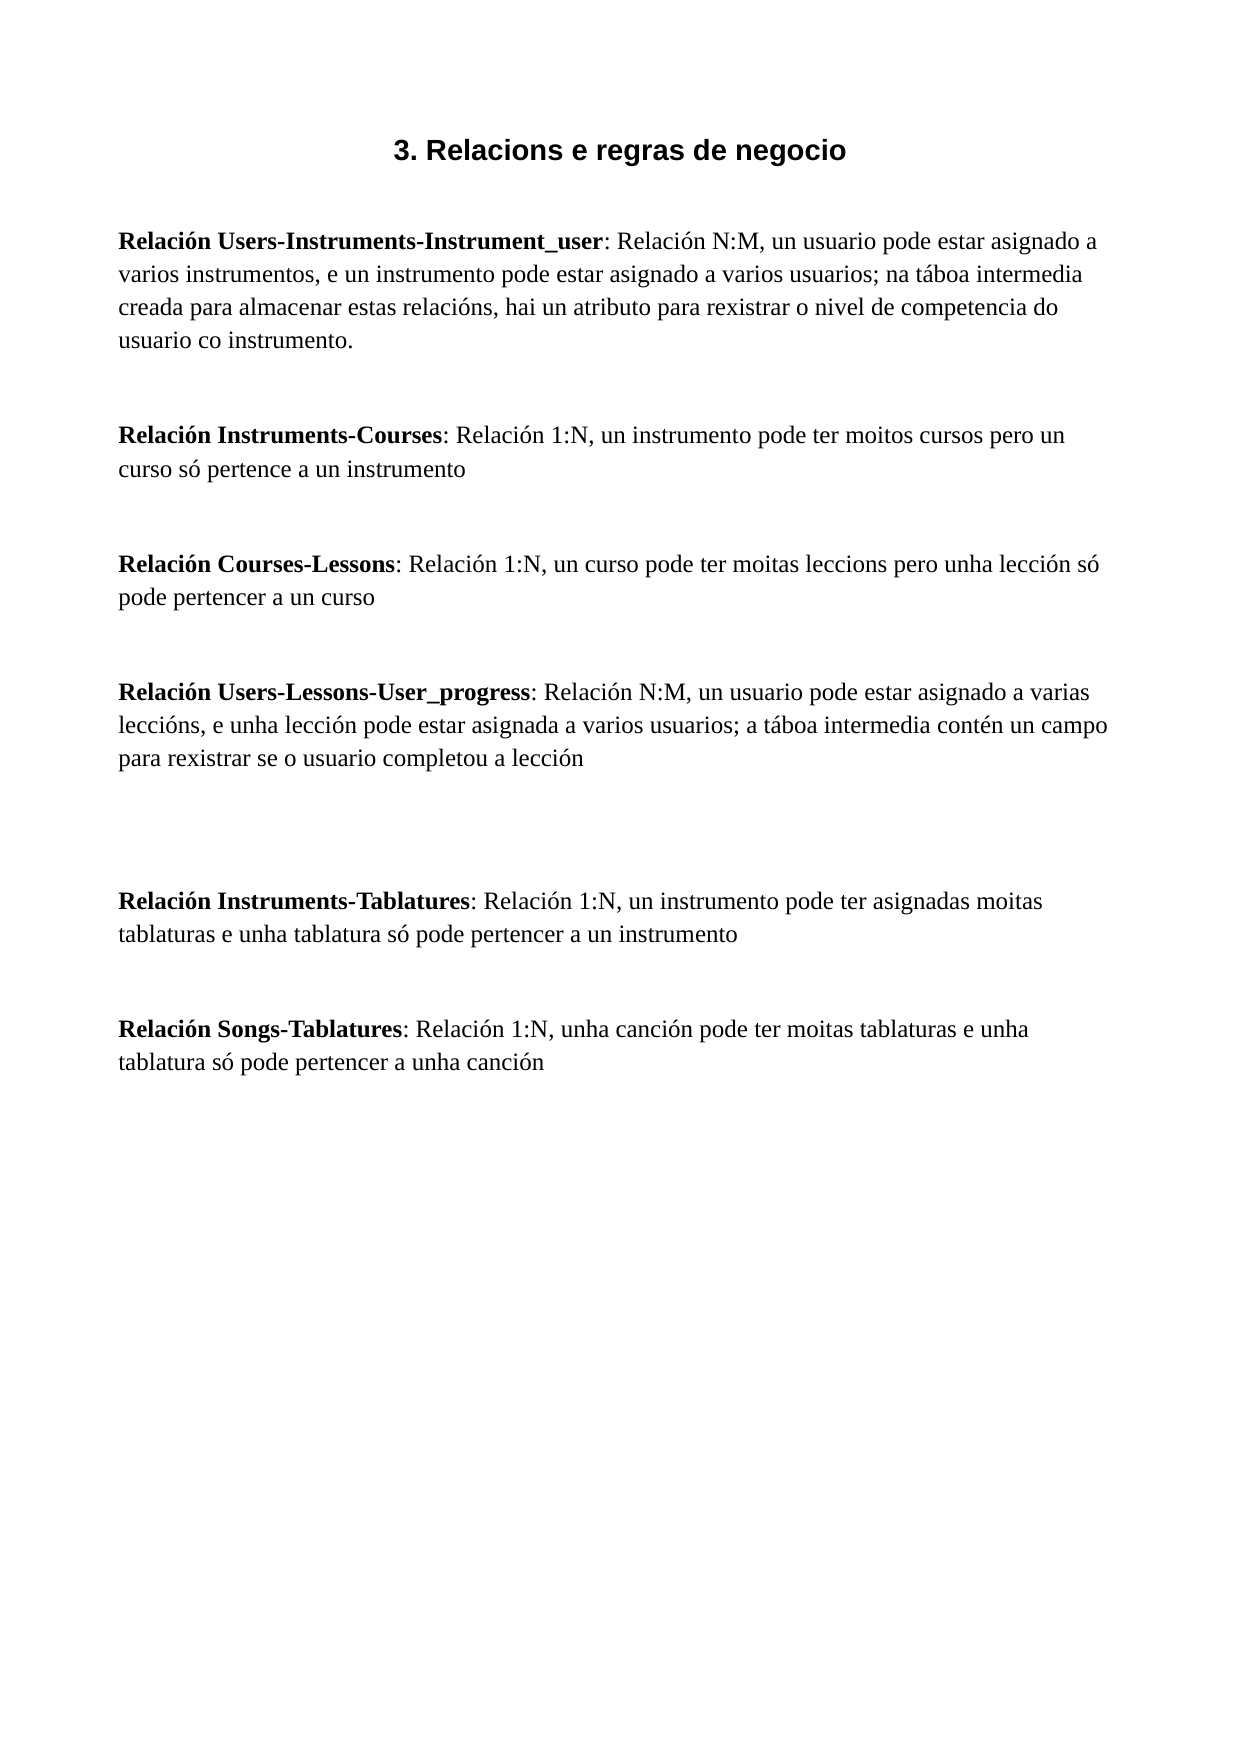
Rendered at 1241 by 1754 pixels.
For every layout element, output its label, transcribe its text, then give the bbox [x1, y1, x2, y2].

text Relación Instruments-Tablatures: Relación 1:N, un instrumento pode ter asignadas moitas tablaturas e unha tablatura só pode pertencer a un instrumento [118, 886, 1122, 948]
text Relación Users-Instruments-Instrument_user: Relación N:M, un usuario pode estar asignado a varios instrumentos, e un instrumento pode estar asignado a varios usuarios; na táboa intermedia creada para almacenar estas relacións, hai un atributo para rexistrar o nivel de competencia do usuario co instrumento. [118, 226, 1122, 354]
text Relación Instruments-Courses: Relación 1:N, un instrumento pode ter moitos cursos pero un curso só pertence a un instrumento [118, 421, 1122, 482]
text Relación Songs-Tablatures: Relación 1:N, unha canción pode ter moitas tablaturas e unha tablatura só pode pertencer a unha canción [118, 1014, 1122, 1076]
text Relación Courses-Lessons: Relación 1:N, un curso pode ter moitas leccions pero unha lección só pode pertencer a un curso [118, 549, 1122, 611]
text Relación Users-Lessons-User_progress: Relación N:M, un usuario pode estar asignado a varias leccións, e unha lección pode estar asignada a varios usuarios; a táboa intermedia contén un campo para rexistrar se o usuario completou a lección [118, 677, 1122, 772]
subtitle 3. Relacions e regras de negocio [118, 133, 1122, 166]
